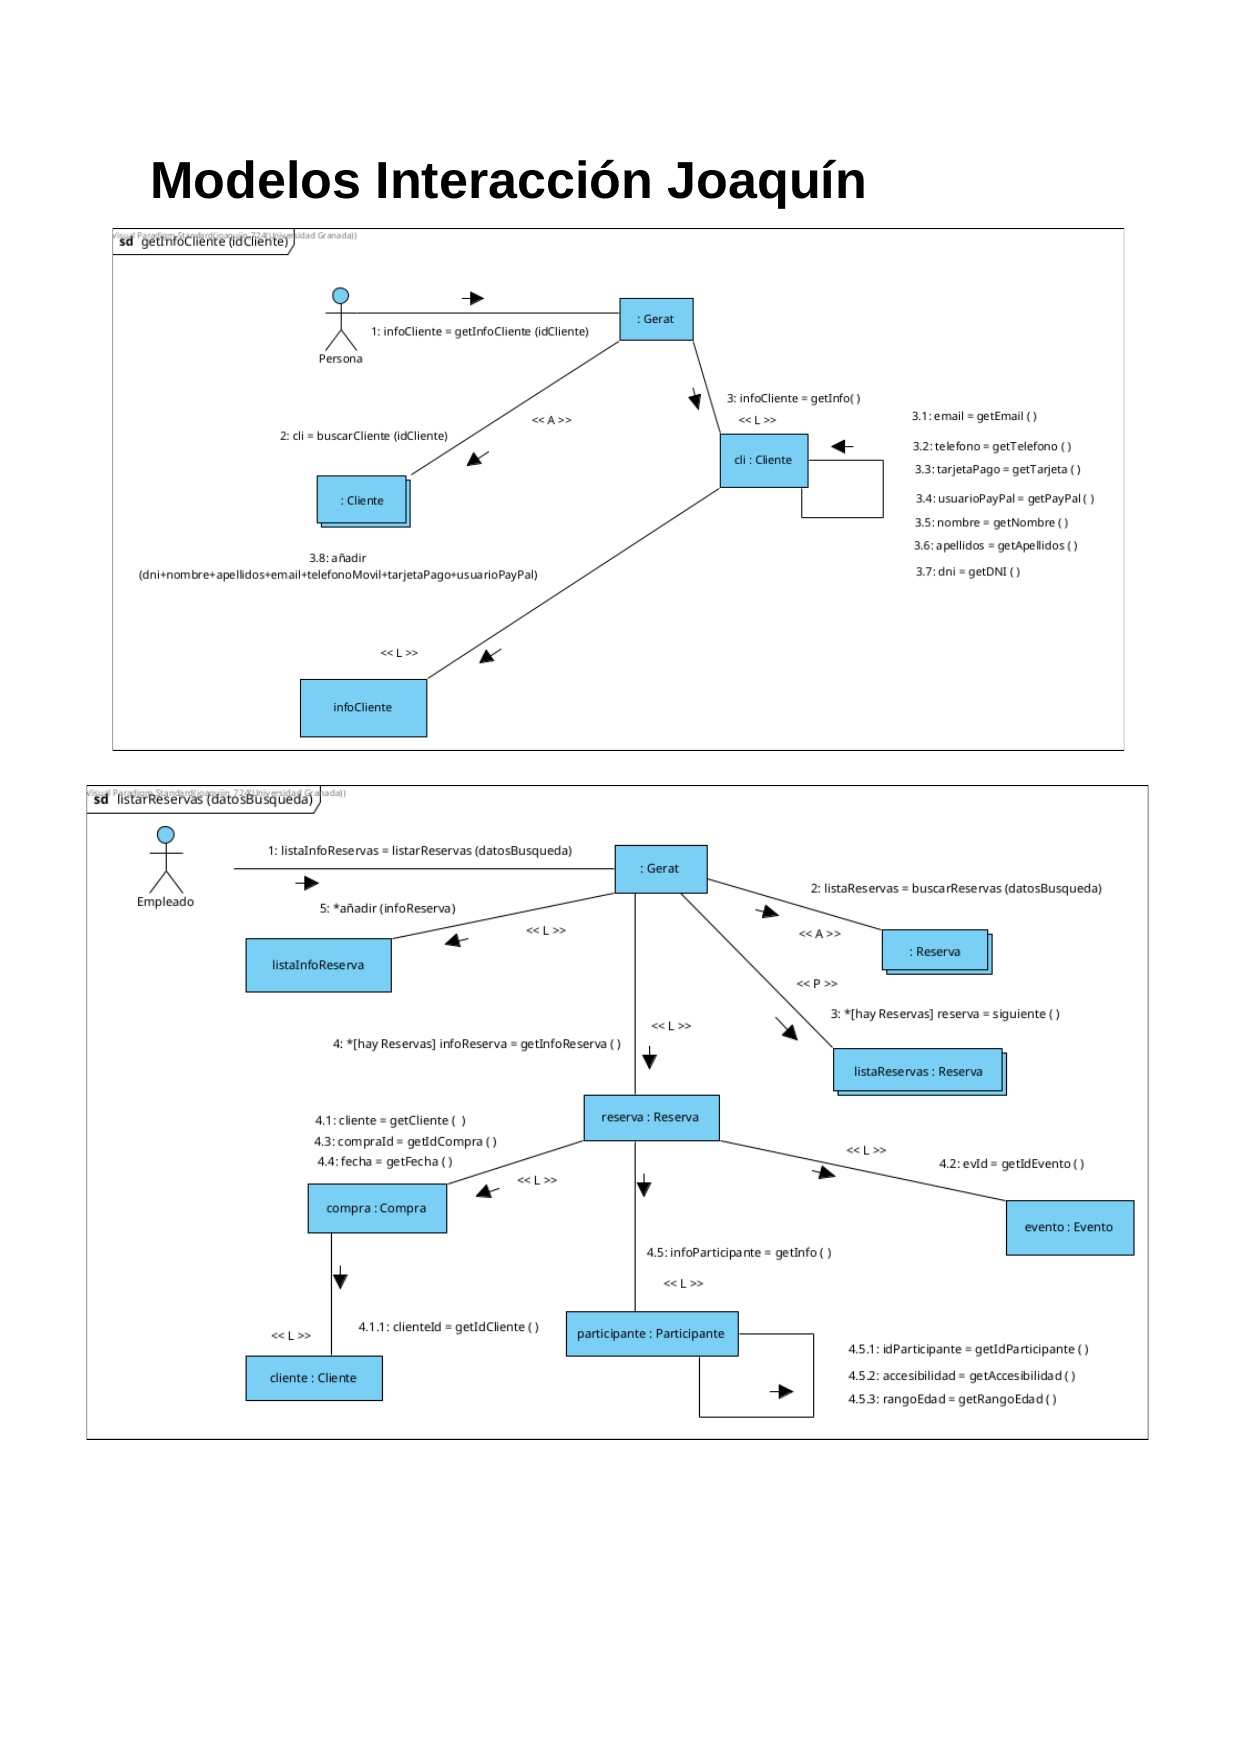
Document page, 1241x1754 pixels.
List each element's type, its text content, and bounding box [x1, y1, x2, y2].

picture [112, 228, 1125, 751]
text Modelos Interacción Joaquín [150, 150, 1090, 210]
picture [86, 785, 1149, 1440]
